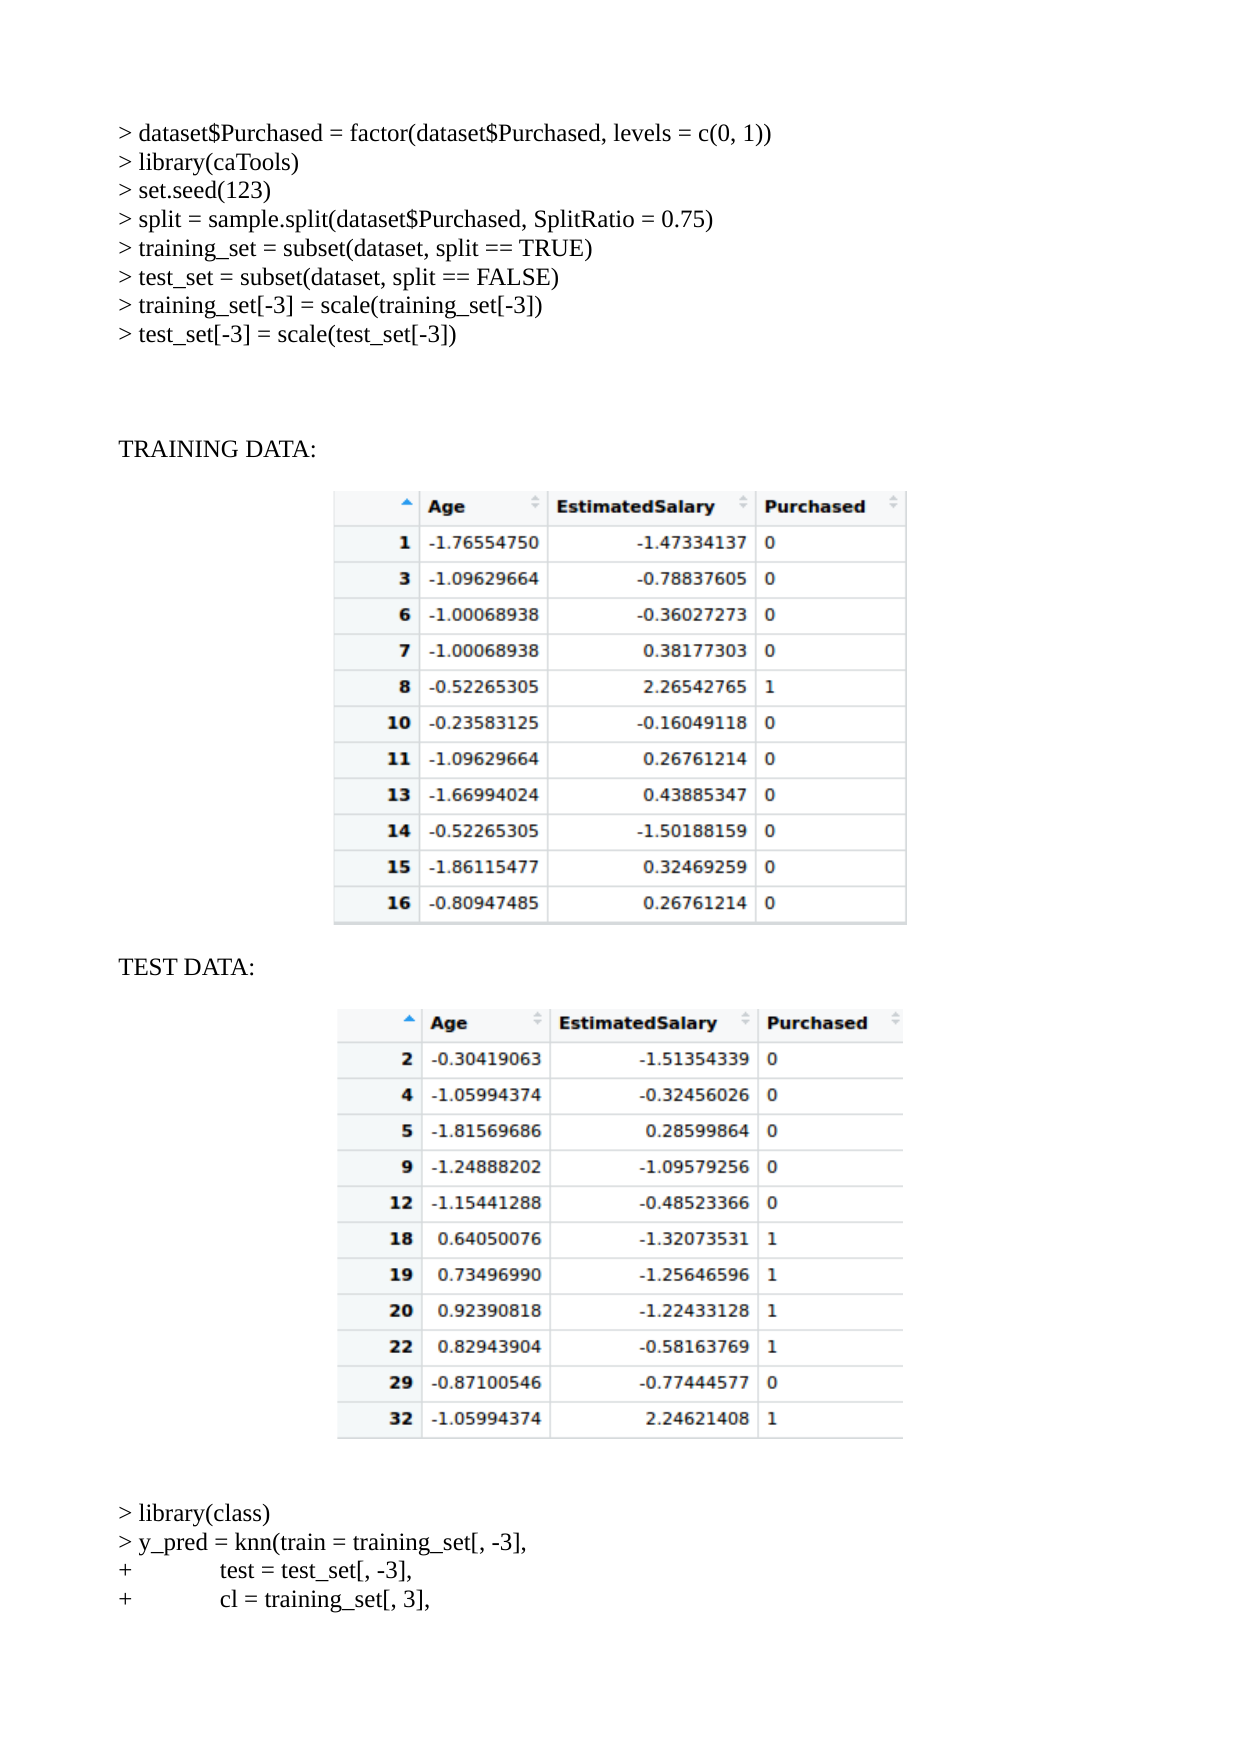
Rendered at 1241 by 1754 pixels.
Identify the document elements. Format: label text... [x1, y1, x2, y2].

text > training_set = subset(dataset, split == TRUE) [118, 233, 1122, 262]
text > training_set[-3] = scale(training_set[-3]) [118, 291, 1122, 319]
text > test_set = subset(dataset, split == FALSE) [118, 262, 1122, 291]
text > dataset$Purchased = factor(dataset$Purchased, levels = c(0, 1)) [118, 118, 1122, 147]
text + test = test_set[, -3], [118, 1556, 1122, 1584]
text TRAINING DATA: [118, 434, 1122, 463]
text > split = sample.split(dataset$Purchased, SplitRatio = 0.75) [118, 204, 1122, 233]
text > library(class) [118, 1498, 1122, 1527]
text > test_set[-3] = scale(test_set[-3]) [118, 319, 1122, 348]
text TEST DATA: [118, 952, 1122, 981]
text + cl = training_set[, 3], [118, 1584, 1122, 1613]
text > set.seed(123) [118, 176, 1122, 204]
text > library(caTools) [118, 147, 1122, 176]
text > y_pred = knn(train = training_set[, -3], [118, 1527, 1122, 1556]
